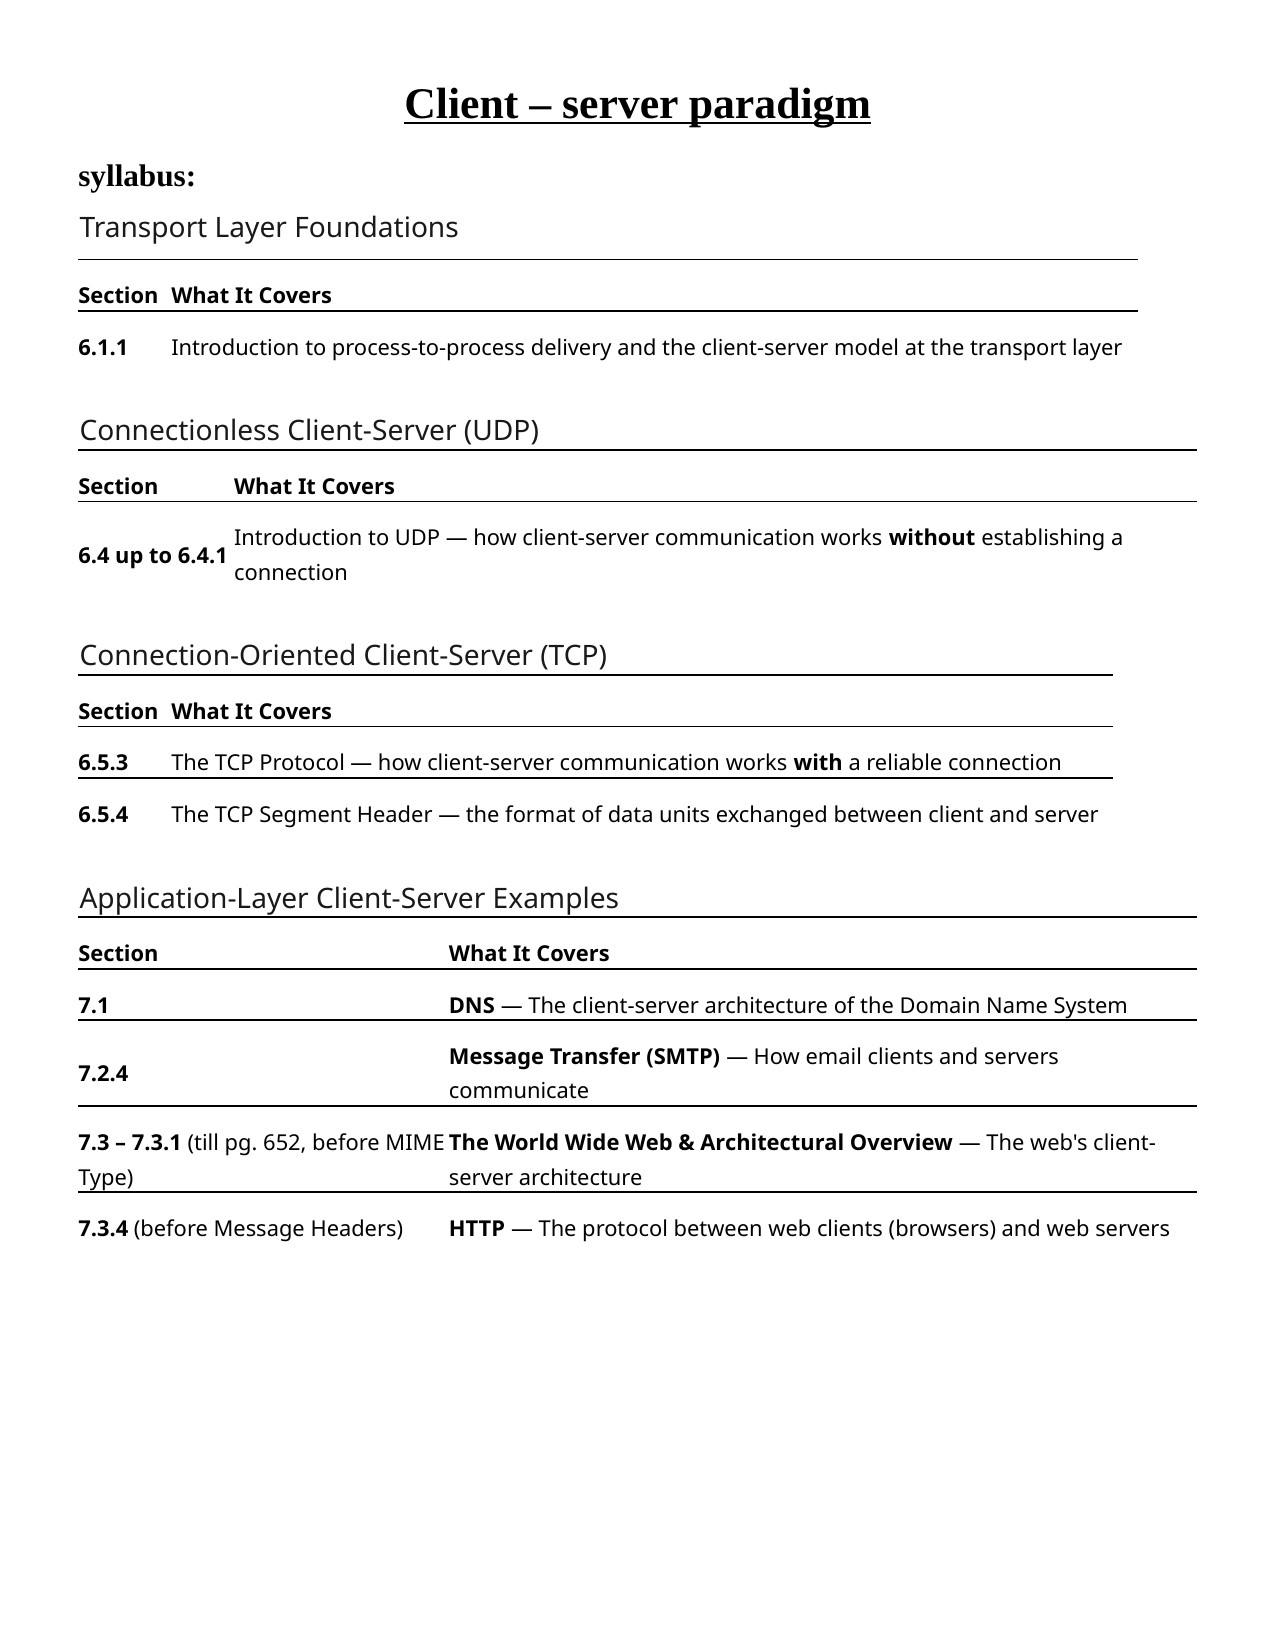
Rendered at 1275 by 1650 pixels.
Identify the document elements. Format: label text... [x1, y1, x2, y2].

text Client – server paradigm [78, 78, 1197, 128]
table_cell The TCP Segment Header — the format of data units exchanged between client and server [171, 779, 1113, 829]
table_header Section [78, 918, 449, 968]
table_cell The TCP Protocol — how client-server communication works with a reliable connection [171, 727, 1113, 777]
table_cell 7.3 – 7.3.1 (till pg. 652, before MIME Type) [78, 1107, 449, 1191]
table_cell Message Transfer (SMTP) — How email clients and servers communicate [449, 1021, 1197, 1105]
table_cell Introduction to process-to-process delivery and the client-server model at the transport layer [171, 312, 1137, 362]
subtitle Connection-Oriented Client-Server (TCP) [78, 630, 1197, 674]
table_cell 6.5.4 [78, 779, 171, 829]
table_cell 6.4 up to 6.4.1 [78, 502, 234, 587]
table_cell Introduction to UDP — how client-server communication works without establishing a connection [234, 502, 1197, 587]
table_header Section [78, 451, 234, 501]
table_cell 7.1 [78, 970, 449, 1019]
table_header What It Covers [171, 676, 1113, 726]
table_cell The World Wide Web & Architectural Overview — The web's client-server architecture [449, 1107, 1197, 1191]
table_cell 7.3.4 (before Message Headers) [78, 1193, 449, 1243]
table_header Section [78, 260, 171, 310]
table_cell 6.1.1 [78, 312, 171, 362]
table_cell 7.2.4 [78, 1021, 449, 1105]
table_header Section [78, 676, 171, 726]
table_header What It Covers [234, 451, 1197, 501]
table_header What It Covers [171, 260, 1137, 310]
table_header What It Covers [449, 918, 1197, 968]
table_cell HTTP — The protocol between web clients (browsers) and web servers [449, 1193, 1197, 1243]
subtitle Application-Layer Client-Server Examples [78, 872, 1197, 916]
text syllabus: [78, 157, 1197, 193]
subtitle Transport Layer Foundations [78, 208, 1197, 246]
subtitle Connectionless Client-Server (UDP) [78, 405, 1197, 449]
table_cell DNS — The client-server architecture of the Domain Name System [449, 970, 1197, 1019]
table_cell 6.5.3 [78, 727, 171, 777]
